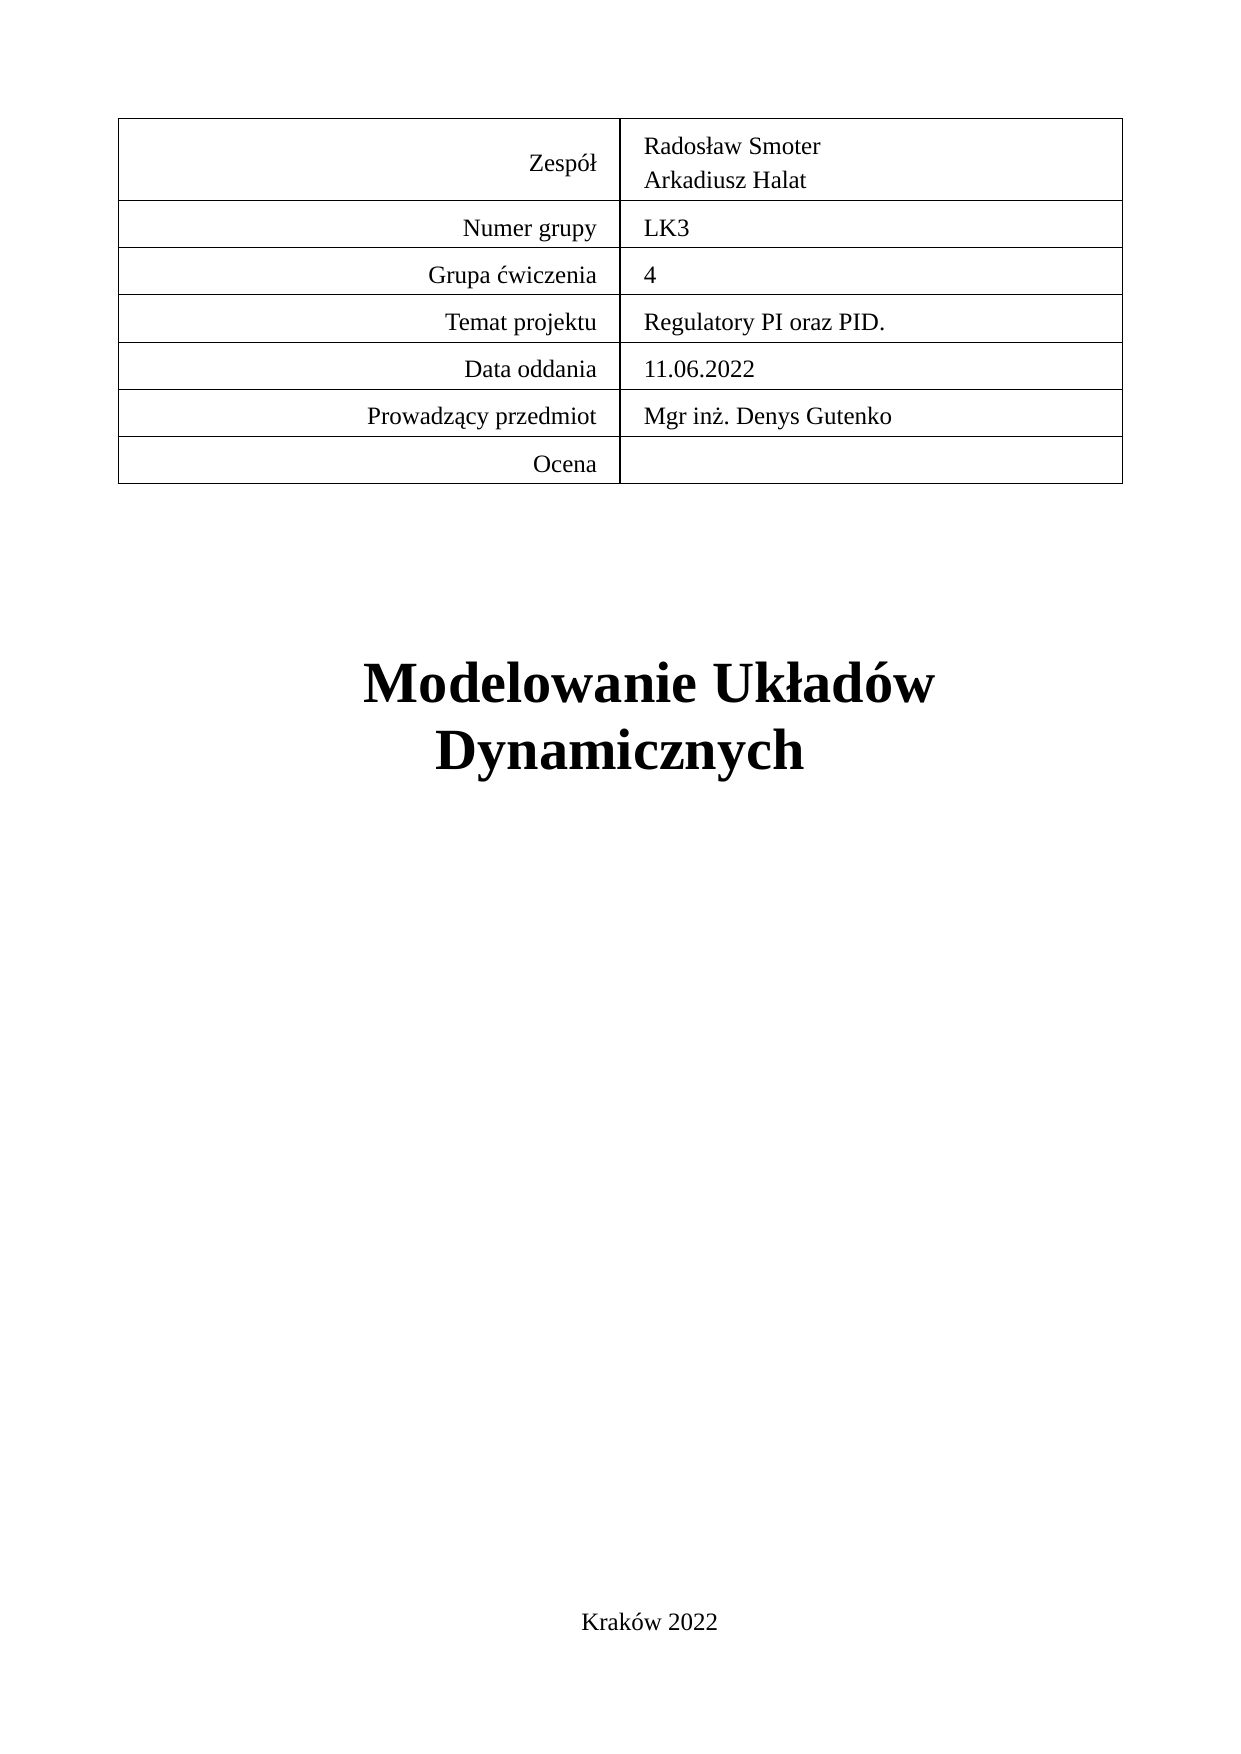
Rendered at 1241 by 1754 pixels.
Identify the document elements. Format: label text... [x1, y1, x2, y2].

table_cell Data oddania [119, 343, 619, 389]
table_cell Numer grupy [119, 201, 619, 247]
table_header Zespół [119, 119, 619, 200]
table_cell Regulatory PI oraz PID. [621, 295, 1122, 342]
table_cell [621, 437, 1122, 483]
table_cell LK3 [621, 201, 1122, 247]
table_cell Ocena [119, 437, 619, 483]
table_cell Prowadzący przedmiot [119, 390, 619, 436]
table_header Radosław Smoter Arkadiusz Halat [621, 119, 1122, 200]
table_cell 11.06.2022 [621, 343, 1122, 389]
table_cell Mgr inż. Denys Gutenko [621, 390, 1122, 436]
title Modelowanie Układów Dynamicznych [118, 648, 1122, 782]
table_cell Temat projektu [119, 295, 619, 342]
table_cell 4 [621, 248, 1122, 294]
table_cell Grupa ćwiczenia [119, 248, 619, 294]
